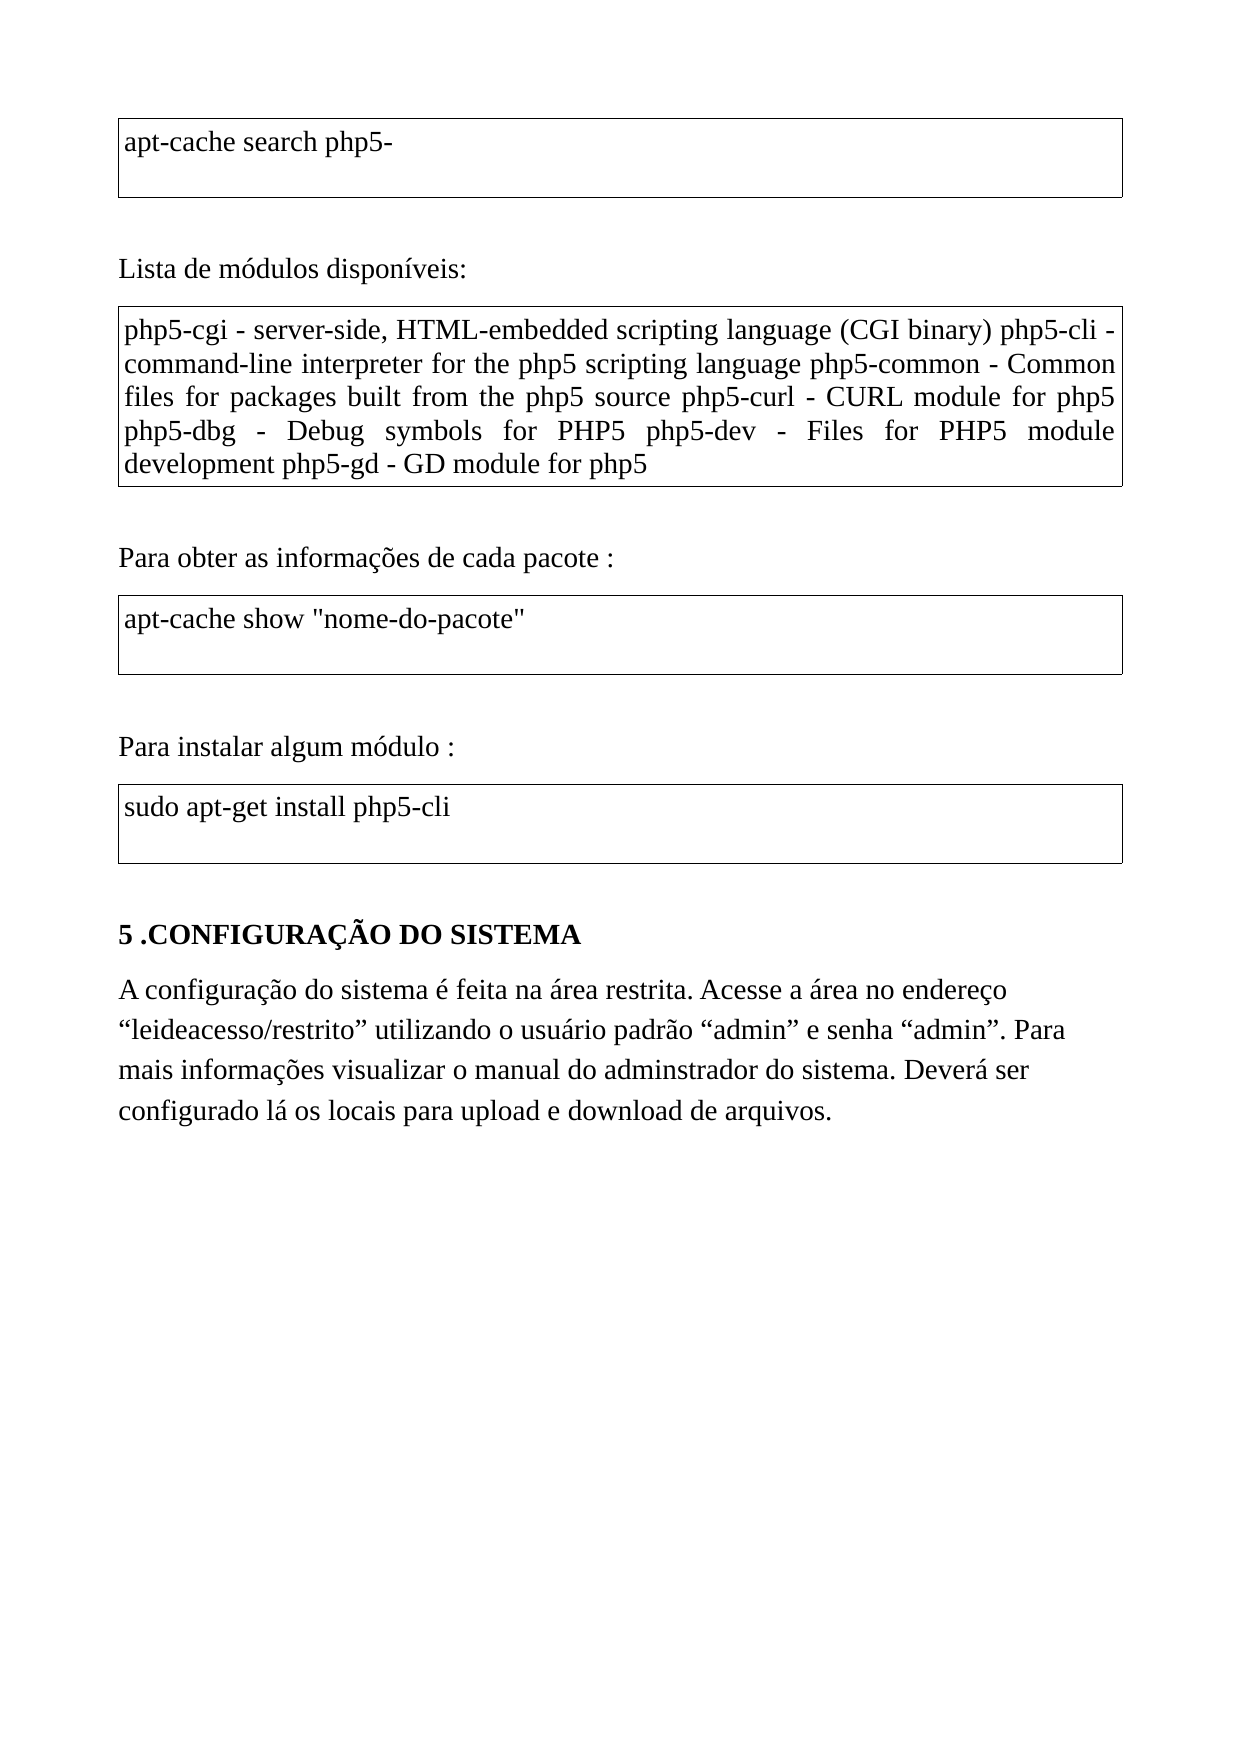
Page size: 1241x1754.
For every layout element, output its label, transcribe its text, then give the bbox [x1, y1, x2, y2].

text A configuração do sistema é feita na área restrita. Acesse a área no endereço “leideacesso/restrito” utilizando o usuário padrão “admin” e senha “admin”. Para mais informações visualizar o manual do adminstrador do sistema. Deverá ser configurado lá os locais para upload e download de arquivos. [118, 972, 1122, 1126]
text Lista de módulos disponíveis: [118, 252, 1122, 285]
text Para instalar algum módulo : [118, 729, 1122, 762]
table_header apt-cache show "nome-do-pacote" [119, 596, 1122, 674]
table_header apt-cache search php5- [119, 119, 1122, 197]
table_header php5-cgi - server-side, HTML-embedded scripting language (CGI binary) php5-cli - command-line interpreter for the php5 scripting language php5-common - Common files for packages built from the php5 source php5-curl - CURL module for php5 php5-dbg - Debug symbols for PHP5 php5-dev - Files for PHP5 module development php5-gd - GD module for php5 [119, 307, 1122, 486]
text Para obter as informações de cada pacote : [118, 541, 1122, 574]
table_header sudo apt-get install php5-cli [119, 785, 1122, 862]
text 5 .CONFIGURAÇÃO DO SISTEMA [118, 917, 1122, 951]
